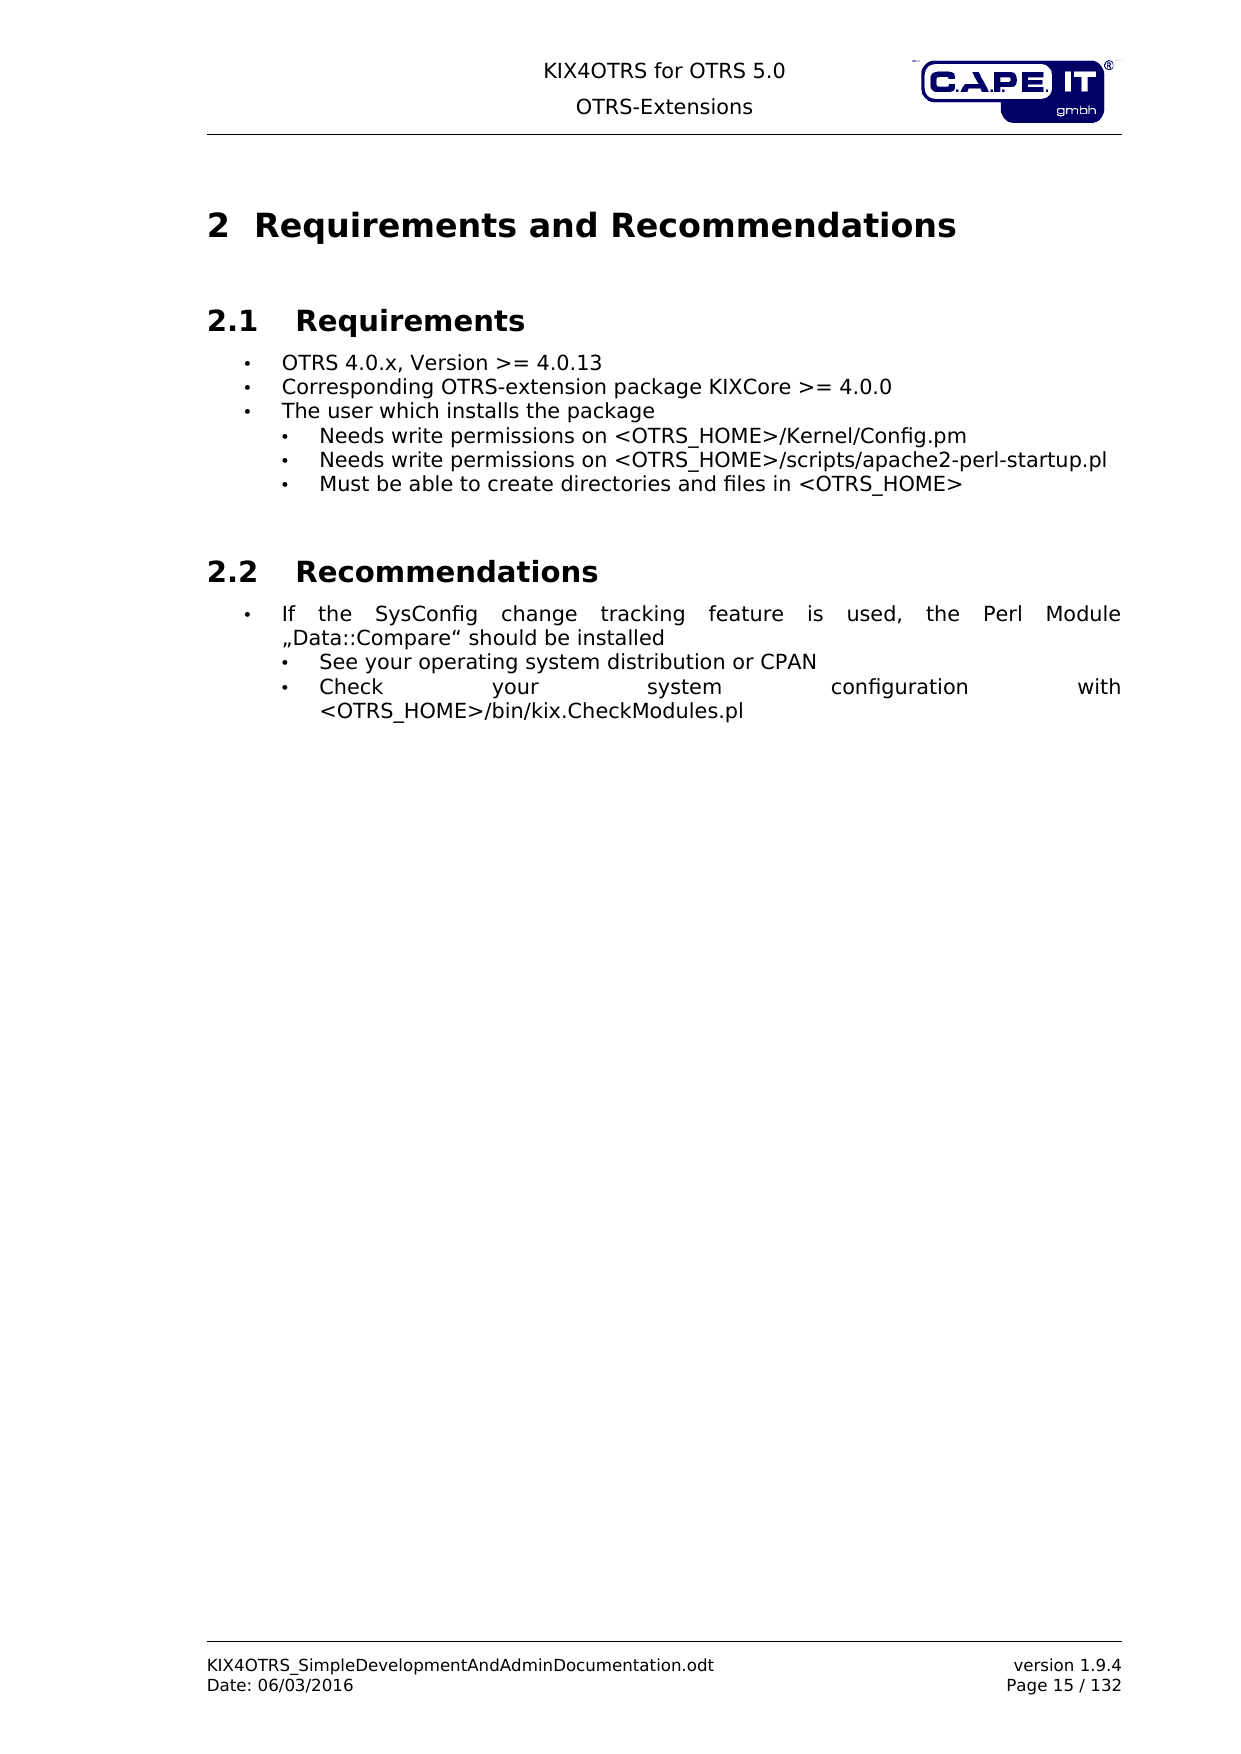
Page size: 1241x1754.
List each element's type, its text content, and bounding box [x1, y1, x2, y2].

list The user which installs the package [244, 399, 1122, 424]
list Needs write permissions on <OTRS_HOME>/Kernel/Config.pm [282, 424, 1122, 448]
list OTRS 4.0.x, Version >= 4.0.13 [244, 351, 1122, 375]
list If the SysConfig change tracking feature is used, the Perl Module „Data::Compare“ should be installed [244, 602, 1122, 650]
list See your operating system distribution or CPAN [282, 650, 1122, 675]
list Check your system configuration with <OTRS_HOME>/bin/kix.CheckModules.pl [282, 675, 1122, 723]
subtitle Requirements [207, 304, 1122, 338]
subtitle Recommendations [207, 556, 1122, 589]
subtitle Requirements and Recommendations [207, 207, 1122, 245]
picture [921, 60, 1114, 123]
list Corresponding OTRS-extension package KIXCore >= 4.0.0 [244, 375, 1122, 399]
list Needs write permissions on <OTRS_HOME>/scripts/apache2-perl-startup.pl [282, 448, 1122, 472]
list Must be able to create directories and files in <OTRS_HOME> [282, 472, 1122, 496]
